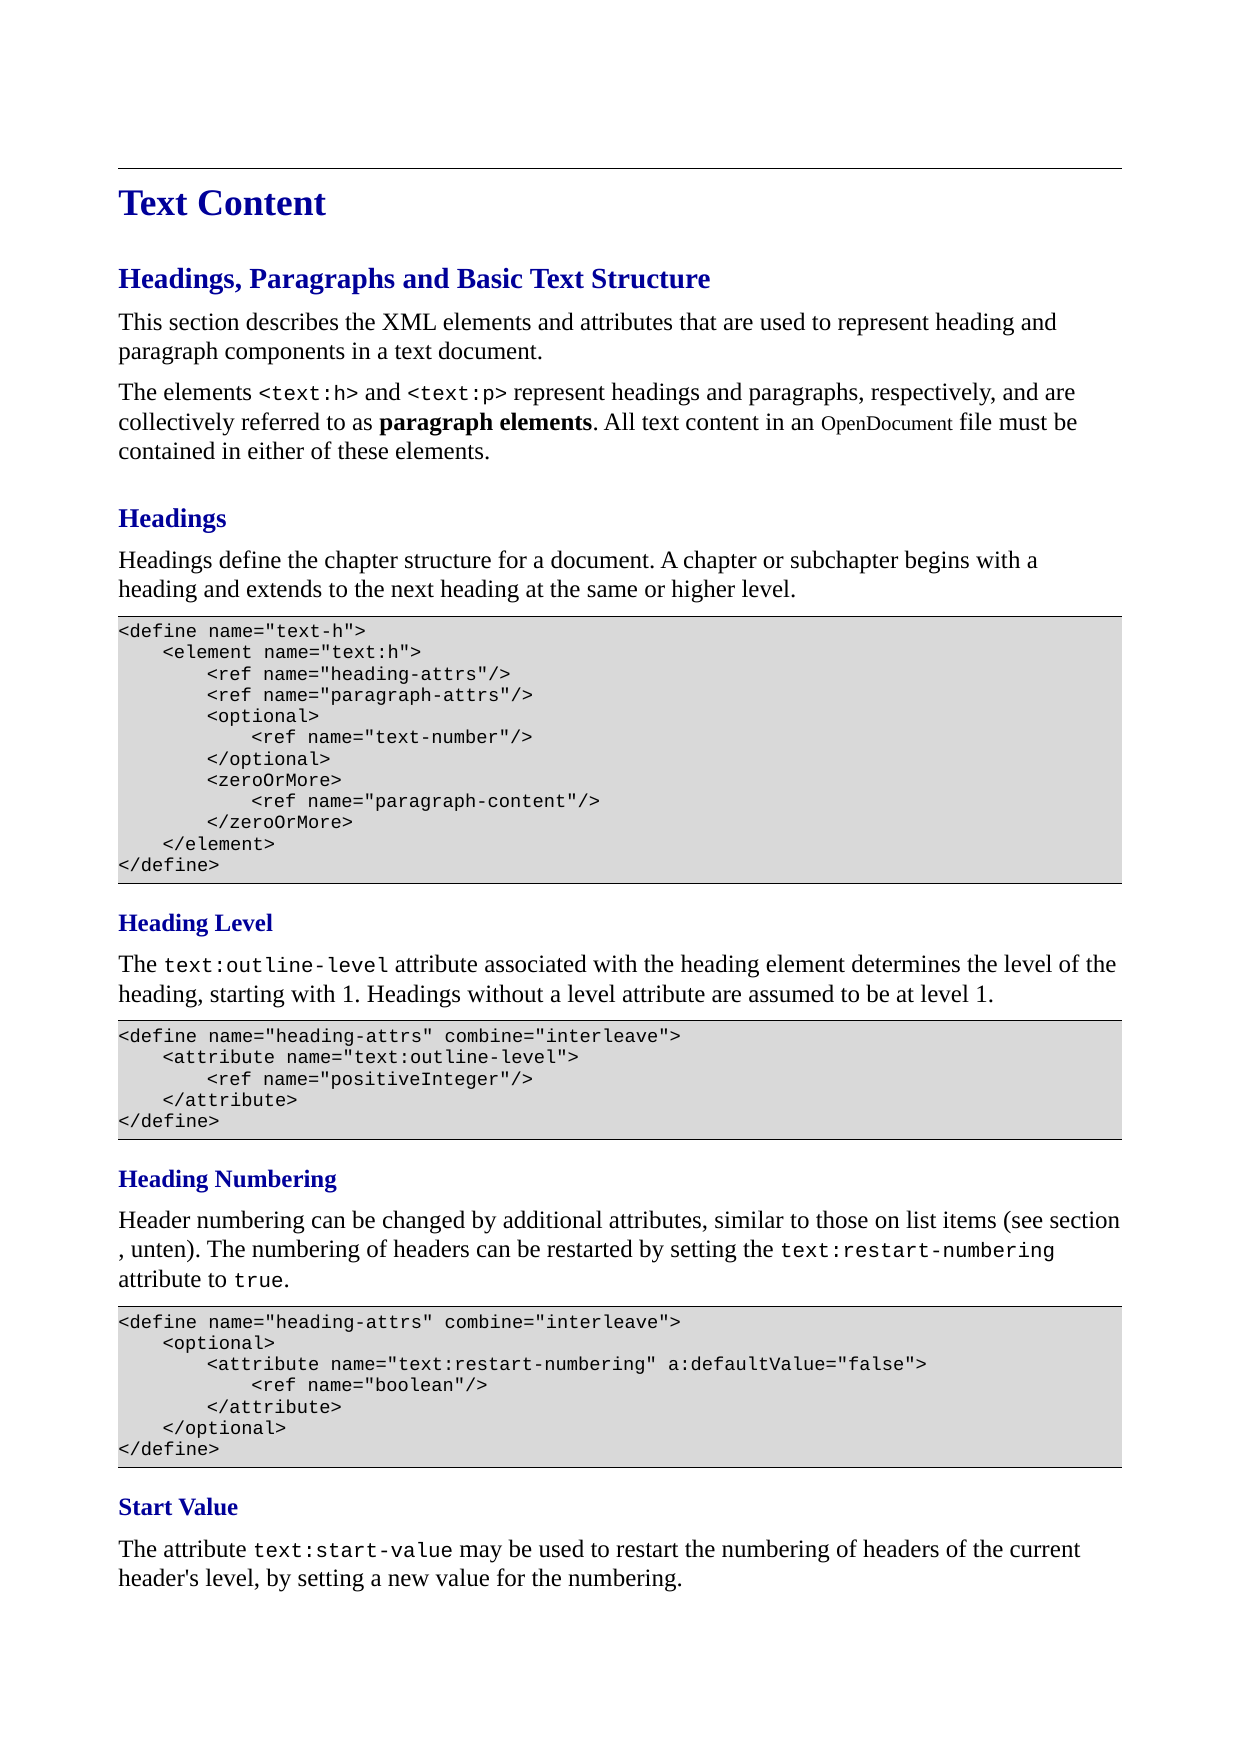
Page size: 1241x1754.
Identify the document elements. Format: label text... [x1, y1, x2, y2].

text <optional> [118, 1334, 1122, 1355]
text <define name="text-h"> [118, 617, 1122, 643]
text The text:outline-level attribute associated with the heading element determines the level of the heading, starting with 1. Headings without a level attribute are assumed to be at level 1. [118, 949, 1122, 1008]
subtitle Heading Level [118, 908, 1122, 937]
text <element name="text:h"> [118, 643, 1122, 664]
text </optional> [118, 749, 1122, 771]
subtitle Headings, Paragraphs and Basic Text Structure [118, 261, 1122, 295]
text The attribute text:start-value may be used to restart the numbering of headers of the current header's level, by setting a new value for the numbering. [118, 1534, 1122, 1592]
subtitle Heading Numbering [118, 1164, 1122, 1193]
text <ref name="paragraph-content"/> [118, 792, 1122, 813]
text </attribute> [118, 1091, 1122, 1105]
text </define> [118, 1105, 1122, 1139]
text <ref name="boolean"/> [118, 1376, 1122, 1397]
text </attribute> [118, 1397, 1122, 1419]
text </element> [118, 834, 1122, 849]
text <define name="heading-attrs" combine="interleave"> [118, 1021, 1122, 1048]
text <zeroOrMore> [118, 771, 1122, 792]
text Headings define the chapter structure for a document. A chapter or subchapter begins with a heading and extends to the next heading at the same or higher level. [118, 546, 1122, 603]
subtitle Text Content [118, 169, 1122, 224]
text <ref name="heading-attrs"/> [118, 664, 1122, 686]
text <attribute name="text:outline-level"> [118, 1048, 1122, 1069]
text </zeroOrMore> [118, 813, 1122, 834]
text </define> [118, 1433, 1122, 1467]
text This section describes the XML elements and attributes that are used to represent heading and paragraph components in a text document. [118, 307, 1122, 365]
subtitle Headings [118, 502, 1122, 533]
text Header numbering can be changed by additional attributes, similar to those on list items (see section , unten). The numbering of headers can be restarted by setting the text:restart-numbering attribute to true. [118, 1206, 1122, 1293]
text <ref name="positiveInteger"/> [118, 1069, 1122, 1091]
text <ref name="paragraph-attrs"/> [118, 686, 1122, 707]
text <optional> [118, 707, 1122, 728]
text </optional> [118, 1419, 1122, 1433]
text </define> [118, 849, 1122, 883]
text <attribute name="text:restart-numbering" a:defaultValue="false"> [118, 1355, 1122, 1376]
subtitle Start Value [118, 1492, 1122, 1521]
text <define name="heading-attrs" combine="interleave"> [118, 1307, 1122, 1334]
text The elements <text:h> and <text:p> represent headings and paragraphs, respectively, and are collectively referred to as paragraph elements. All text content in an OpenDocument file must be contained in either of these elements. [118, 377, 1122, 464]
text <ref name="text-number"/> [118, 728, 1122, 749]
